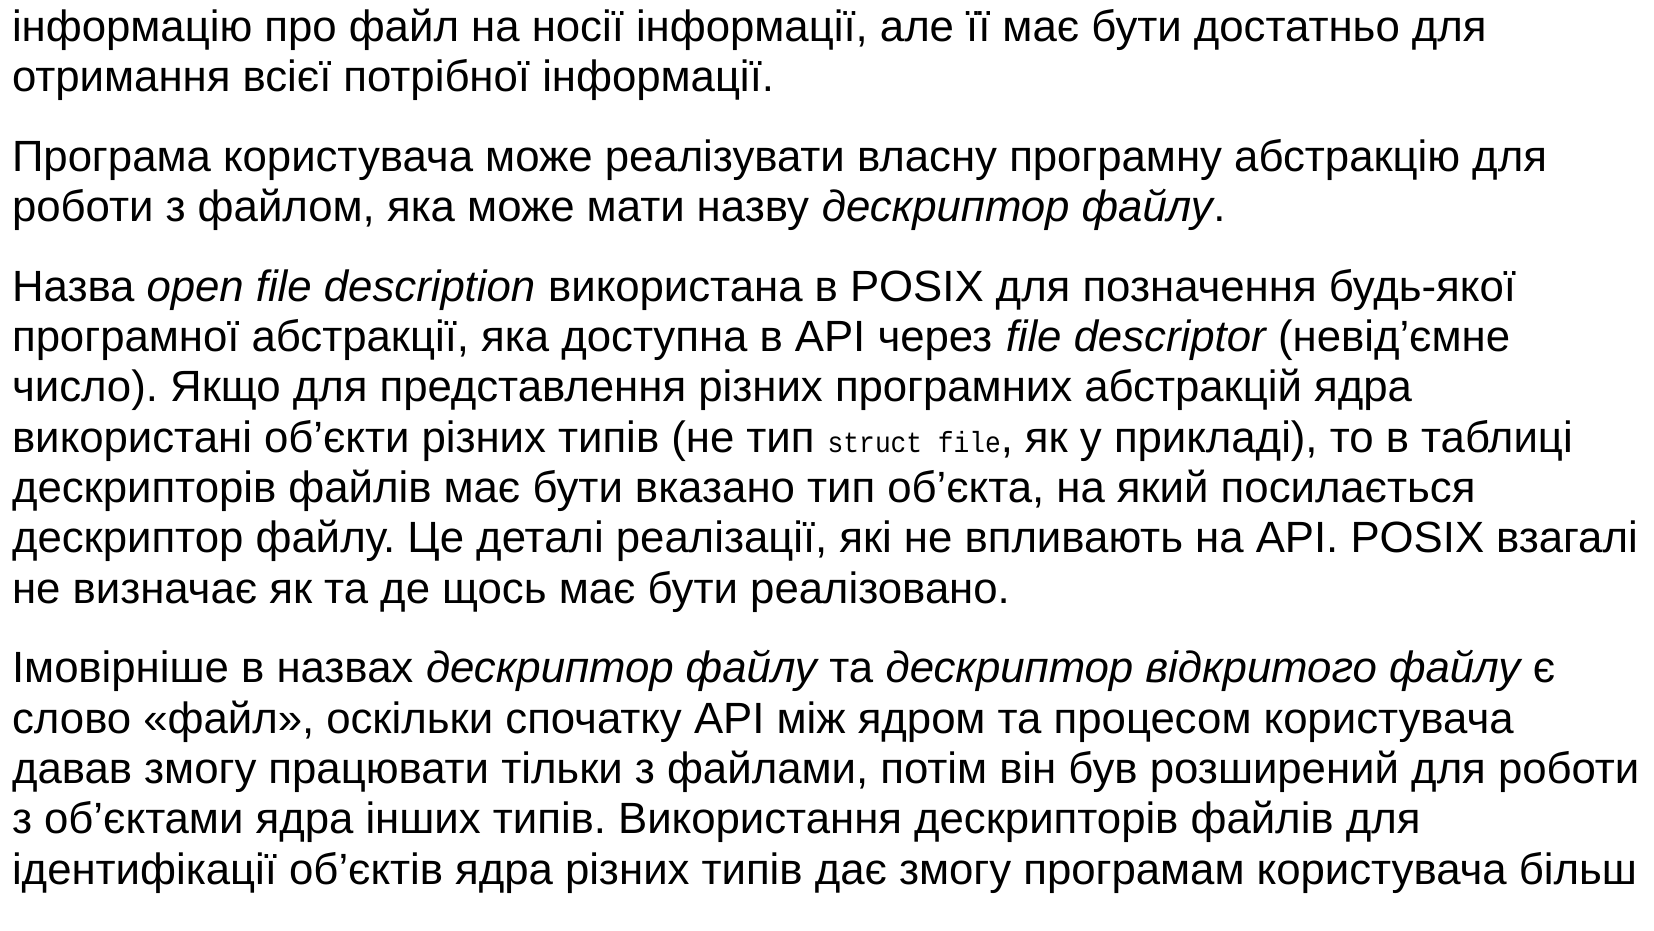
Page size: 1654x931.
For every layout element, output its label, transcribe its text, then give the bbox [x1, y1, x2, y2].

text Імовірніше в назвах дескриптор файлу та дескриптор відкритого файлу є слово «файл», оскільки спочатку API між ядром та процесом користувача давав змогу працювати тільки з файлами, потім він був розширений для роботи з об’єктами ядра інших типів. Використання дескрипторів файлів для ідентифікації об’єктів ядра різних типів дає змогу програмам користувача більш [12, 642, 1642, 893]
text Назва open file description використана в POSIX для позначення будь-якої програмної абстракції, яка доступна в API через file descriptor (невід’ємне число). Якщо для представлення різних програмних абстракцій ядра використані об’єкти різних типів (не тип struct file, як у прикладі), то в таблиці дескрипторів файлів має бути вказано тип об’єкта, на який посилається дескриптор файлу. Це деталі реалізації, які не впливають на API. POSIX взагалі не визначає як та де щось має бути реалізовано. [12, 260, 1642, 612]
text інформацію про файл на носії інформації, але її має бути достатньо для отримання всієї потрібної інформації. [12, 0, 1642, 101]
text Програма користувача може реалізувати власну програмну абстракцію для роботи з файлом, яка може мати назву дескриптор файлу. [12, 130, 1642, 231]
